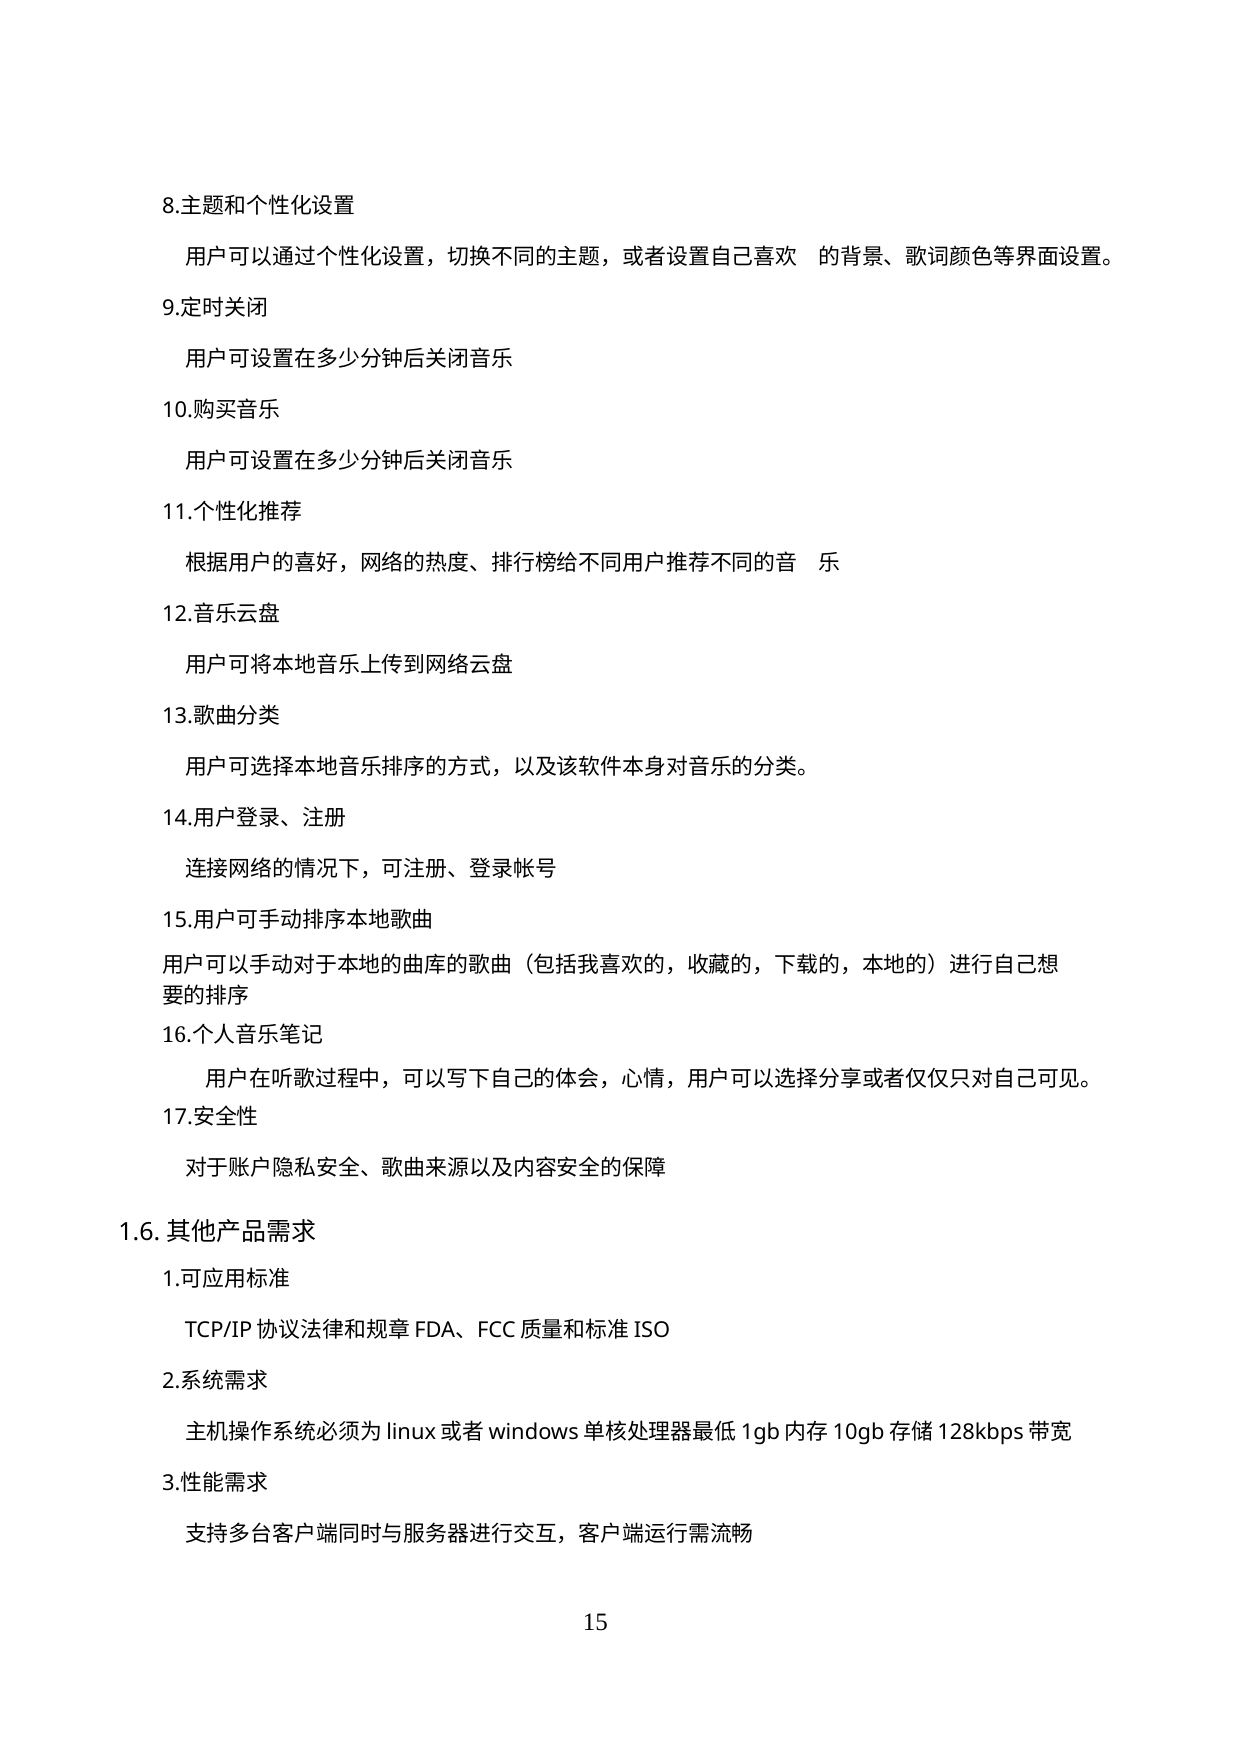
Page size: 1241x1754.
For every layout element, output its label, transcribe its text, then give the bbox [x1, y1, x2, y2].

subtitle 其他产品需求 [118, 1211, 1122, 1247]
text 连接网络的情况下，可注册、登录帐号 [118, 851, 1122, 883]
text 9.定时关闭 [118, 290, 1122, 321]
text 主机操作系统必须为linux或者windows单核处理器最低1gb内存10gb存储128kbps带宽 [162, 1414, 1122, 1446]
text 用户可将本地音乐上传到网络云盘 [118, 647, 1122, 679]
text 14.用户登录、注册 [118, 800, 1122, 832]
text 用户可设置在多少分钟后关闭音乐 [118, 341, 1122, 372]
text 2.系统需求 [162, 1363, 1122, 1395]
text 8.主题和个性化设置 [118, 188, 1122, 219]
text 用户可以通过个性化设置，切换不同的主题，或者设置自己喜欢 的背景、歌词颜色等界面设置。 [118, 239, 1122, 270]
text 用户可设置在多少分钟后关闭音乐 [118, 443, 1122, 474]
text 根据用户的喜好，网络的热度、排行榜给不同用户推荐不同的音 乐 [118, 545, 1122, 577]
text 17.安全性 [118, 1099, 1122, 1131]
text 3.性能需求 [162, 1465, 1122, 1497]
text 10.购买音乐 [118, 392, 1122, 423]
text 用户在听歌过程中，可以写下自己的体会，心情，用户可以选择分享或者仅仅只对自己可见。 [118, 1061, 1122, 1093]
text 用户可选择本地音乐排序的方式，以及该软件本身对音乐的分类。 [118, 749, 1122, 781]
text 用户可以手动对于本地的曲库的歌曲（包括我喜欢的，收藏的，下载的，本地的）进行自己想 要的排序 [118, 947, 1122, 1010]
text 对于账户隐私安全、歌曲来源以及内容安全的保障 [118, 1150, 1122, 1182]
text 11.个性化推荐 [118, 494, 1122, 526]
text 13.歌曲分类 [118, 698, 1122, 730]
text 1.可应用标准 [162, 1261, 1122, 1293]
text TCP/IP协议法律和规章FDA、FCC质量和标准ISO [162, 1312, 1122, 1344]
text 15.用户可手动排序本地歌曲 [118, 902, 1122, 934]
text 16.个人音乐笔记 [118, 1017, 1122, 1048]
text 12.音乐云盘 [118, 596, 1122, 628]
text 支持多台客户端同时与服务器进行交互，客户端运行需流畅 [162, 1516, 1122, 1548]
